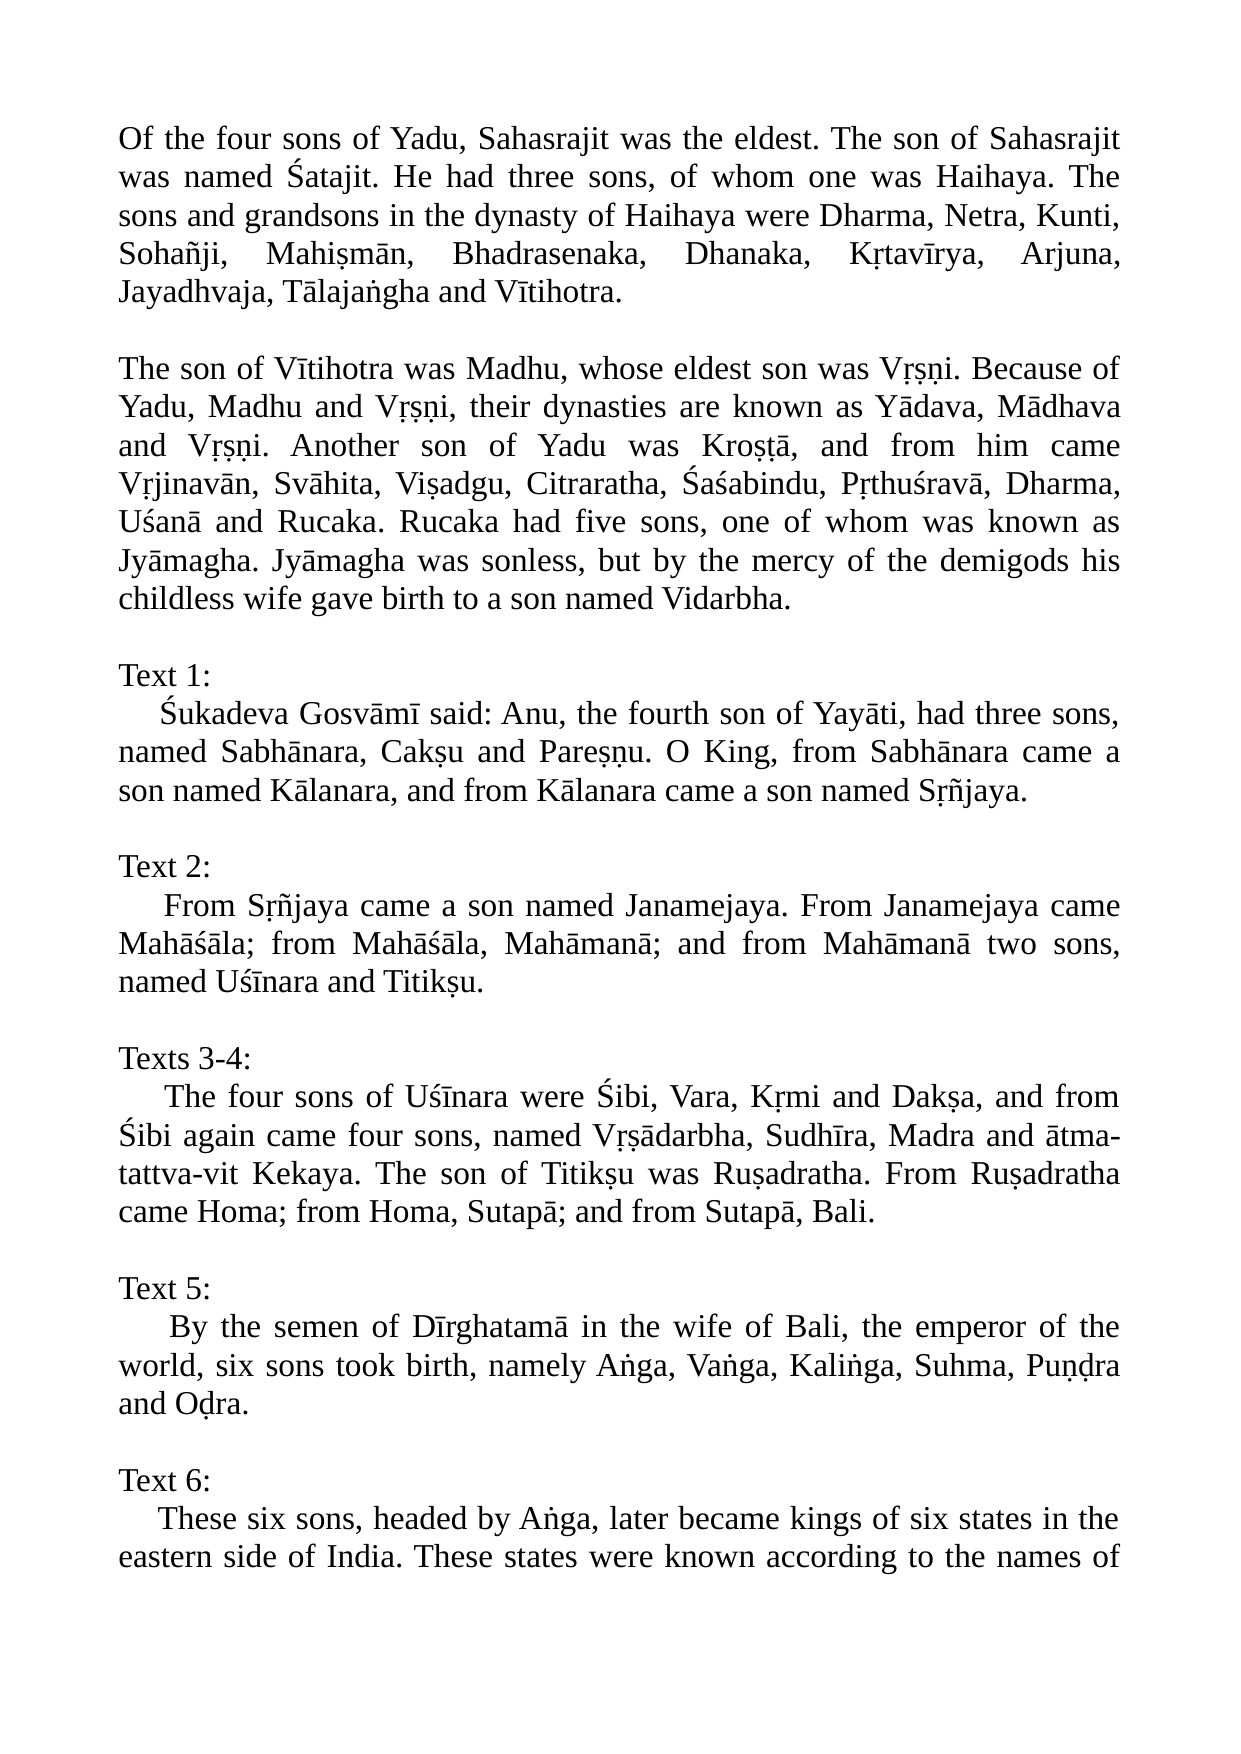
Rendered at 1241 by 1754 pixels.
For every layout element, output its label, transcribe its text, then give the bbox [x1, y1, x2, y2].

text Of the four sons of Yadu, Sahasrajit was the eldest. The son of Sahasrajit was named Śatajit. He had three sons, of whom one was Haihaya. The sons and grandsons in the dynasty of Haihaya were Dharma, Netra, Kunti, Sohañji, Mahiṣmān, Bhadrasenaka, Dhanaka, Kṛtavīrya, Arjuna, Jayadhvaja, Tālajaṅgha and Vītihotra. [118, 118, 1122, 310]
text Text 6: [118, 1460, 1122, 1498]
text Text 2: [118, 846, 1122, 885]
text Texts 3-4: [118, 1038, 1122, 1076]
text From Sṛñjaya came a son named Janamejaya. From Janamejaya came Mahāśāla; from Mahāśāla, Mahāmanā; and from Mahāmanā two sons, named Uśīnara and Titikṣu. [118, 885, 1122, 1000]
text Text 1: [118, 655, 1122, 693]
text These six sons, headed by Aṅga, later became kings of six states in the eastern side of India. These states were known according to the names of [118, 1498, 1122, 1575]
text The son of Vītihotra was Madhu, whose eldest son was Vṛṣṇi. Because of Yadu, Madhu and Vṛṣṇi, their dynasties are known as Yādava, Mādhava and Vṛṣṇi. Another son of Yadu was Kroṣṭā, and from him came Vṛjinavān, Svāhita, Viṣadgu, Citraratha, Śaśabindu, Pṛthuśravā, Dharma, Uśanā and Rucaka. Rucaka had five sons, one of whom was known as Jyāmagha. Jyāmagha was sonless, but by the mercy of the demigods his childless wife gave birth to a son named Vidarbha. [118, 348, 1122, 616]
text Text 5: [118, 1268, 1122, 1306]
text The four sons of Uśīnara were Śibi, Vara, Kṛmi and Dakṣa, and from Śibi again came four sons, named Vṛṣādarbha, Sudhīra, Madra and ātma-tattva-vit Kekaya. The son of Titikṣu was Ruṣadratha. From Ruṣadratha came Homa; from Homa, Sutapā; and from Sutapā, Bali. [118, 1076, 1122, 1230]
text Śukadeva Gosvāmī said: Anu, the fourth son of Yayāti, had three sons, named Sabhānara, Cakṣu and Pareṣṇu. O King, from Sabhānara came a son named Kālanara, and from Kālanara came a son named Sṛñjaya. [118, 693, 1122, 808]
text By the semen of Dīrghatamā in the wife of Bali, the emperor of the world, six sons took birth, namely Aṅga, Vaṅga, Kaliṅga, Suhma, Puṇḍra and Oḍra. [118, 1306, 1122, 1421]
